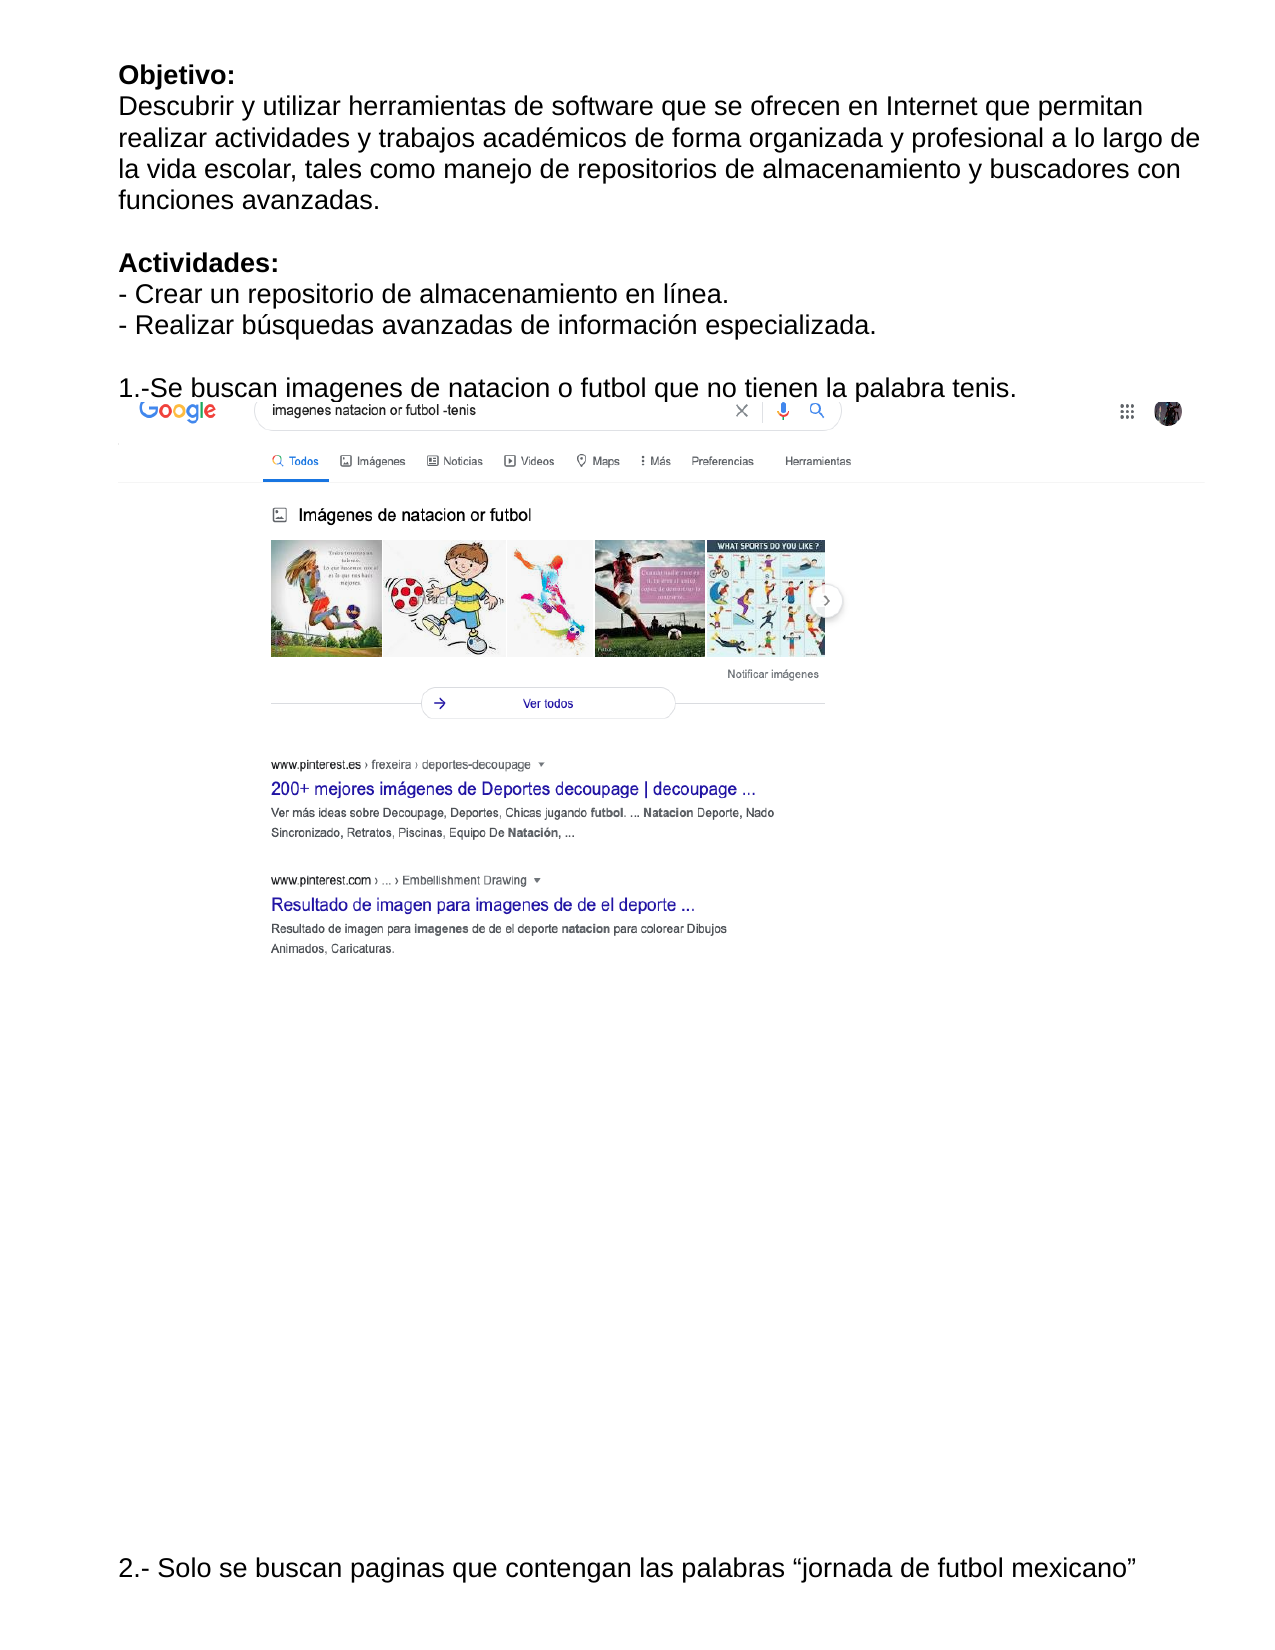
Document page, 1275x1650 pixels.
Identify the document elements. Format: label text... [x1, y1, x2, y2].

text Objetivo: [118, 59, 1205, 90]
text 2.- Solo se buscan paginas que contengan las palabras “jornada de futbol mexicano” [118, 1552, 1205, 1583]
text realizar actividades y trabajos académicos de forma organizada y profesional a lo largo de [118, 122, 1205, 153]
text Actividades: [118, 247, 1205, 278]
text - Crear un repositorio de almacenamiento en línea. [118, 278, 1205, 309]
text la vida escolar, tales como manejo de repositorios de almacenamiento y buscadores con [118, 153, 1205, 184]
text 1.-Se buscan imagenes de natacion o futbol que no tienen la palabra tenis. [118, 372, 1205, 402]
text funciones avanzadas. [118, 184, 1205, 215]
text - Realizar búsquedas avanzadas de información especializada. [118, 309, 1205, 340]
text Descubrir y utilizar herramientas de software que se ofrecen en Internet que permitan [118, 90, 1205, 122]
